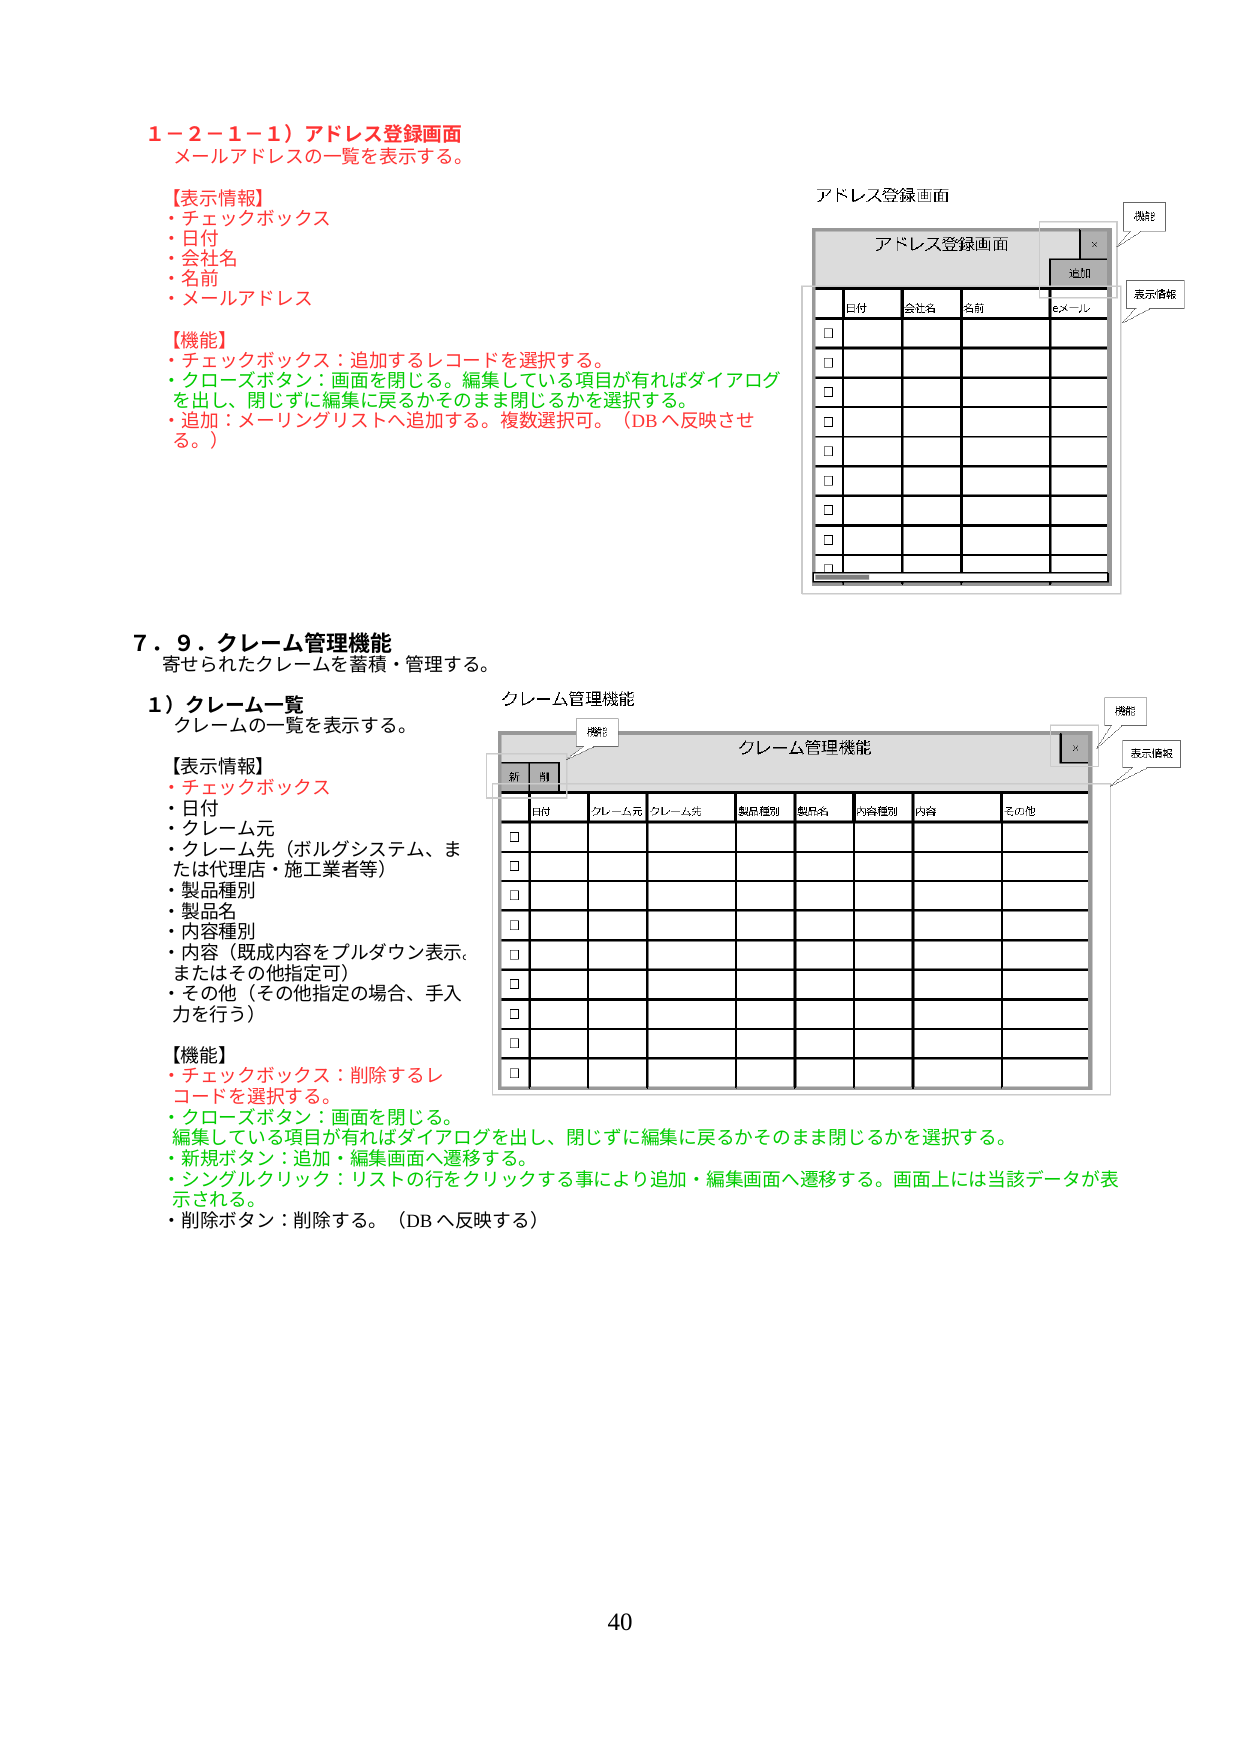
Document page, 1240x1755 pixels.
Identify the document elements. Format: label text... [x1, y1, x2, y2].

text ・内容種別 [162, 922, 465, 943]
text 【機能】 [162, 331, 782, 351]
text ・メールアドレス [163, 290, 782, 310]
text ・日付 [163, 229, 782, 249]
text ・削除ボタン：削除する。（DBへ反映する） [162, 1211, 1121, 1231]
picture [465, 688, 1201, 1114]
text ・チェックボックス [162, 778, 465, 798]
text ・その他（その他指定の場合、手入力を行う） [162, 984, 465, 1025]
text 【表示情報】 [162, 188, 782, 209]
text 寄せられたクレームを蓄積・管理する。 [140, 656, 1121, 676]
text 【機能】 [162, 1046, 465, 1066]
text ７．９．クレーム管理機能 [129, 633, 1121, 656]
text １－２－１－１）アドレス登録画面 [146, 118, 1121, 147]
text ・シングルクリック：リストの行をクリックする事により追加・編集画面へ遷移する。画面上には当該データが表示される。 [162, 1169, 1121, 1211]
text ・チェックボックス：追加するレコードを選択する。 [163, 351, 782, 372]
text ・追加：メーリングリストへ追加する。複数選択可。（DBへ反映させる。） [163, 412, 782, 452]
text ・名前 [163, 269, 782, 290]
text ・クレーム元 [162, 819, 465, 840]
text ・製品名 [162, 902, 465, 922]
text クレームの一覧を表示する。 [162, 717, 465, 737]
picture [782, 186, 1203, 613]
text ・日付 [162, 798, 465, 819]
text ・会社名 [163, 249, 782, 269]
text ・内容（既成内容をプルダウン表示。またはその他指定可） [162, 943, 465, 984]
text ・チェックボックス [163, 209, 782, 229]
text ・チェックボックス：削除するレコードを選択する。 [162, 1066, 465, 1108]
text ・クレーム先（ボルグシステム、または代理店・施工業者等） [162, 840, 465, 881]
text ・製品種別 [162, 881, 465, 902]
text メールアドレスの一覧を表示する。 [162, 147, 1121, 168]
text ・クローズボタン：画面を閉じる。編集している項目が有ればダイアログを出し、閉じずに編集に戻るかそのまま閉じるかを選択する。 [162, 1108, 1121, 1149]
text ・クローズボタン：画面を閉じる。編集している項目が有ればダイアログを出し、閉じずに編集に戻るかそのまま閉じるかを選択する。 [163, 372, 782, 412]
text ・新規ボタン：追加・編集画面へ遷移する。 [162, 1149, 1121, 1169]
text 【表示情報】 [162, 757, 465, 778]
text １）クレーム一覧 [146, 696, 465, 717]
